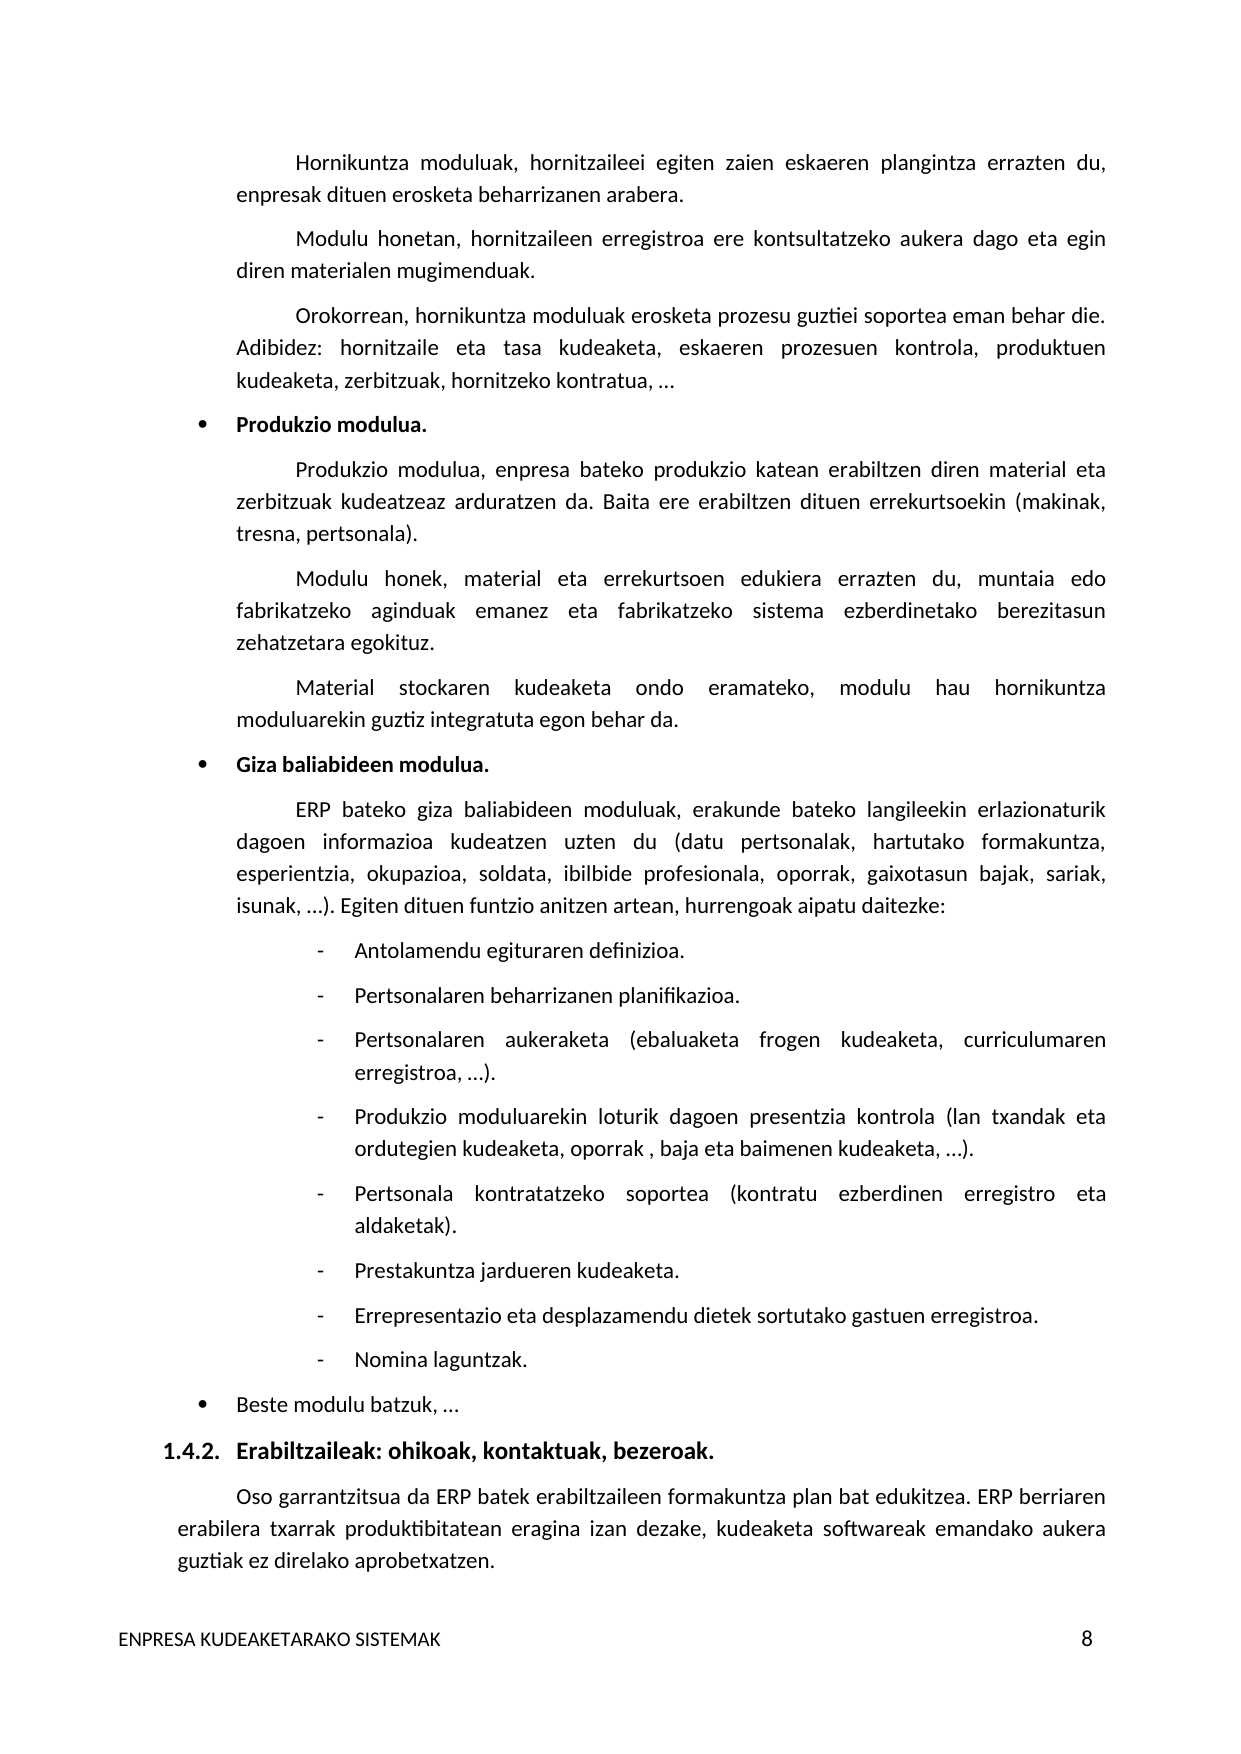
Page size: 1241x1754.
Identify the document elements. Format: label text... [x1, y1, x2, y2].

list Prestakuntza jardueren kudeaketa. [317, 1256, 1107, 1284]
list Produkzio modulua, enpresa bateko produkzio katean erabiltzen diren material eta zerbitzuak kudeatzeaz arduratzen da. Baita ere erabiltzen dituen errekurtsoekin (makinak, tresna, pertsonala). [236, 455, 1107, 547]
list Material stockaren kudeaketa ondo eramateko, modulu hau hornikuntza moduluarekin guztiz integratuta egon behar da. [236, 673, 1107, 733]
list Nomina laguntzak. [317, 1345, 1107, 1373]
list Orokorrean, hornikuntza moduluak erosketa prozesu guztiei soportea eman behar die. Adibidez: hornitzaile eta tasa kudeaketa, eskaeren prozesuen kontrola, produktuen kudeaketa, zerbitzuak, hornitzeko kontratua, … [236, 301, 1107, 394]
list Pertsonalaren beharrizanen planifikazioa. [317, 981, 1107, 1009]
list Pertsonala kontratatzeko soportea (kontratu ezberdinen erregistro eta aldaketak). [317, 1179, 1107, 1239]
list Giza baliabideen modulua. [199, 750, 1107, 778]
list Oso garrantzitsua da ERP batek erabiltzaileen formakuntza plan bat edukitzea. ERP berriaren erabilera txarrak produktibitatean eragina izan dezake, kudeaketa softwareak emandako aukera guztiak ez direlako aprobetxatzen. [177, 1482, 1107, 1575]
list Produkzio moduluarekin loturik dagoen presentzia kontrola (lan txandak eta ordutegien kudeaketa, oporrak , baja eta baimenen kudeaketa, …). [317, 1102, 1107, 1162]
list Modulu honetan, hornitzaileen erregistroa ere kontsultatzeko aukera dago eta egin diren materialen mugimenduak. [236, 224, 1107, 285]
list Erabiltzaileak: ohikoak, kontaktuak, bezeroak. [162, 1435, 1107, 1465]
list Pertsonalaren aukeraketa (ebaluaketa frogen kudeaketa, curriculumaren erregistroa, …). [317, 1025, 1107, 1086]
list Modulu honek, material eta errekurtsoen edukiera errazten du, muntaia edo fabrikatzeko aginduak emanez eta fabrikatzeko sistema ezberdinetako berezitasun zehatzetara egokituz. [236, 564, 1107, 657]
list Beste modulu batzuk, … [199, 1390, 1107, 1418]
list ERP bateko giza baliabideen moduluak, erakunde bateko langileekin erlazionaturik dagoen informazioa kudeatzen uzten du (datu pertsonalak, hartutako formakuntza, esperientzia, okupazioa, soldata, ibilbide profesionala, oporrak, gaixotasun bajak, sariak, isunak, …). Egiten dituen funtzio anitzen artean, hurrengoak aipatu daitezke: [236, 795, 1107, 919]
list Antolamendu egituraren definizioa. [317, 936, 1107, 964]
list Produkzio modulua. [199, 410, 1107, 438]
list Hornikuntza moduluak, hornitzaileei egiten zaien eskaeren plangintza errazten du, enpresak dituen erosketa beharrizanen arabera. [236, 148, 1107, 208]
list Errepresentazio eta desplazamendu dietek sortutako gastuen erregistroa. [317, 1301, 1107, 1329]
